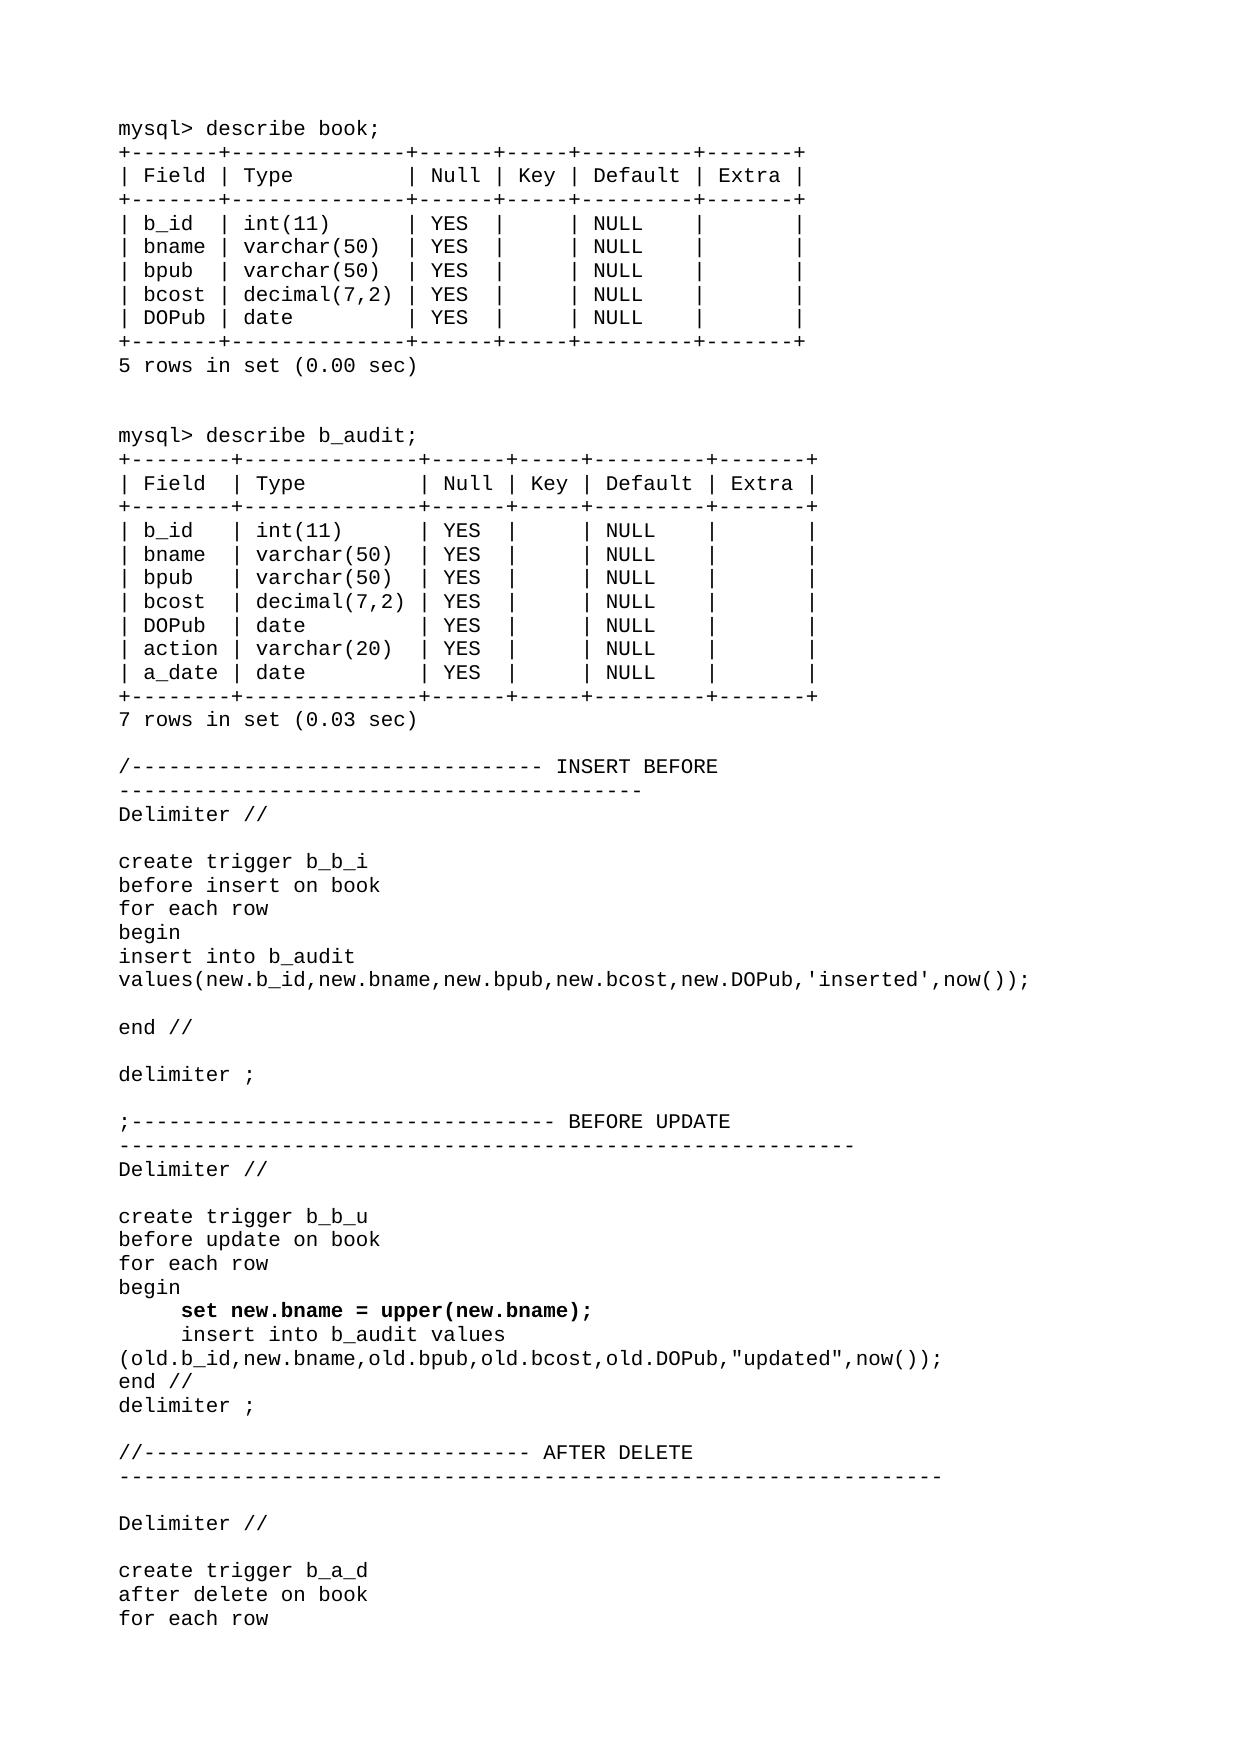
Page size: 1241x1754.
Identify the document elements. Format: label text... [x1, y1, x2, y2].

text | b_id | int(11) | YES | | NULL | | [118, 520, 1122, 544]
text before insert on book [118, 875, 1122, 898]
text mysql> describe b_audit; [118, 426, 1122, 449]
text ;---------------------------------- BEFORE UPDATE ----------------------------------------------------------- [118, 1111, 1122, 1158]
text +--------+--------------+------+-----+---------+-------+ [118, 496, 1122, 520]
text | DOPub | date | YES | | NULL | | [118, 307, 1122, 331]
text | bpub | varchar(50) | YES | | NULL | | [118, 260, 1122, 284]
text end // [118, 1017, 1122, 1040]
text | b_id | int(11) | YES | | NULL | | [118, 213, 1122, 236]
text | a_date | date | YES | | NULL | | [118, 662, 1122, 686]
text before update on book [118, 1229, 1122, 1253]
text | DOPub | date | YES | | NULL | | [118, 615, 1122, 638]
text | action | varchar(20) | YES | | NULL | | [118, 638, 1122, 662]
text mysql> describe book; [118, 118, 1122, 142]
text create trigger b_b_i [118, 851, 1122, 875]
text for each row [118, 1253, 1122, 1277]
text +--------+--------------+------+-----+---------+-------+ [118, 449, 1122, 473]
text | Field | Type | Null | Key | Default | Extra | [118, 473, 1122, 496]
text | bname | varchar(50) | YES | | NULL | | [118, 236, 1122, 260]
text delimiter ; [118, 1064, 1122, 1088]
text Delimiter // [118, 804, 1122, 827]
text delimiter ; [118, 1395, 1122, 1419]
text | bname | varchar(50) | YES | | NULL | | [118, 544, 1122, 567]
text | bpub | varchar(50) | YES | | NULL | | [118, 567, 1122, 591]
text end // [118, 1371, 1122, 1395]
text | bcost | decimal(7,2) | YES | | NULL | | [118, 591, 1122, 615]
text after delete on book [118, 1584, 1122, 1608]
text +-------+--------------+------+-----+---------+-------+ [118, 142, 1122, 165]
text insert into b_audit values (old.b_id,new.bname,old.bpub,old.bcost,old.DOPub,"updated",now()); [118, 1324, 1122, 1371]
text /--------------------------------- INSERT BEFORE ------------------------------------------ [118, 757, 1122, 804]
text +-------+--------------+------+-----+---------+-------+ [118, 331, 1122, 354]
text for each row [118, 898, 1122, 922]
text | bcost | decimal(7,2) | YES | | NULL | | [118, 284, 1122, 307]
text create trigger b_b_u [118, 1206, 1122, 1229]
text //------------------------------- AFTER DELETE ------------------------------------------------------------------ [118, 1442, 1122, 1489]
text 5 rows in set (0.00 sec) [118, 354, 1122, 378]
text begin [118, 1277, 1122, 1300]
text for each row [118, 1608, 1122, 1631]
text 7 rows in set (0.03 sec) [118, 709, 1122, 733]
text create trigger b_a_d [118, 1561, 1122, 1584]
text | Field | Type | Null | Key | Default | Extra | [118, 165, 1122, 189]
text set new.bname = upper(new.bname); [118, 1300, 1122, 1324]
text begin [118, 922, 1122, 946]
text +-------+--------------+------+-----+---------+-------+ [118, 189, 1122, 213]
text insert into b_audit values(new.b_id,new.bname,new.bpub,new.bcost,new.DOPub,'inserted',now()); [118, 946, 1122, 993]
text +--------+--------------+------+-----+---------+-------+ [118, 686, 1122, 709]
text Delimiter // [118, 1158, 1122, 1182]
text Delimiter // [118, 1513, 1122, 1537]
